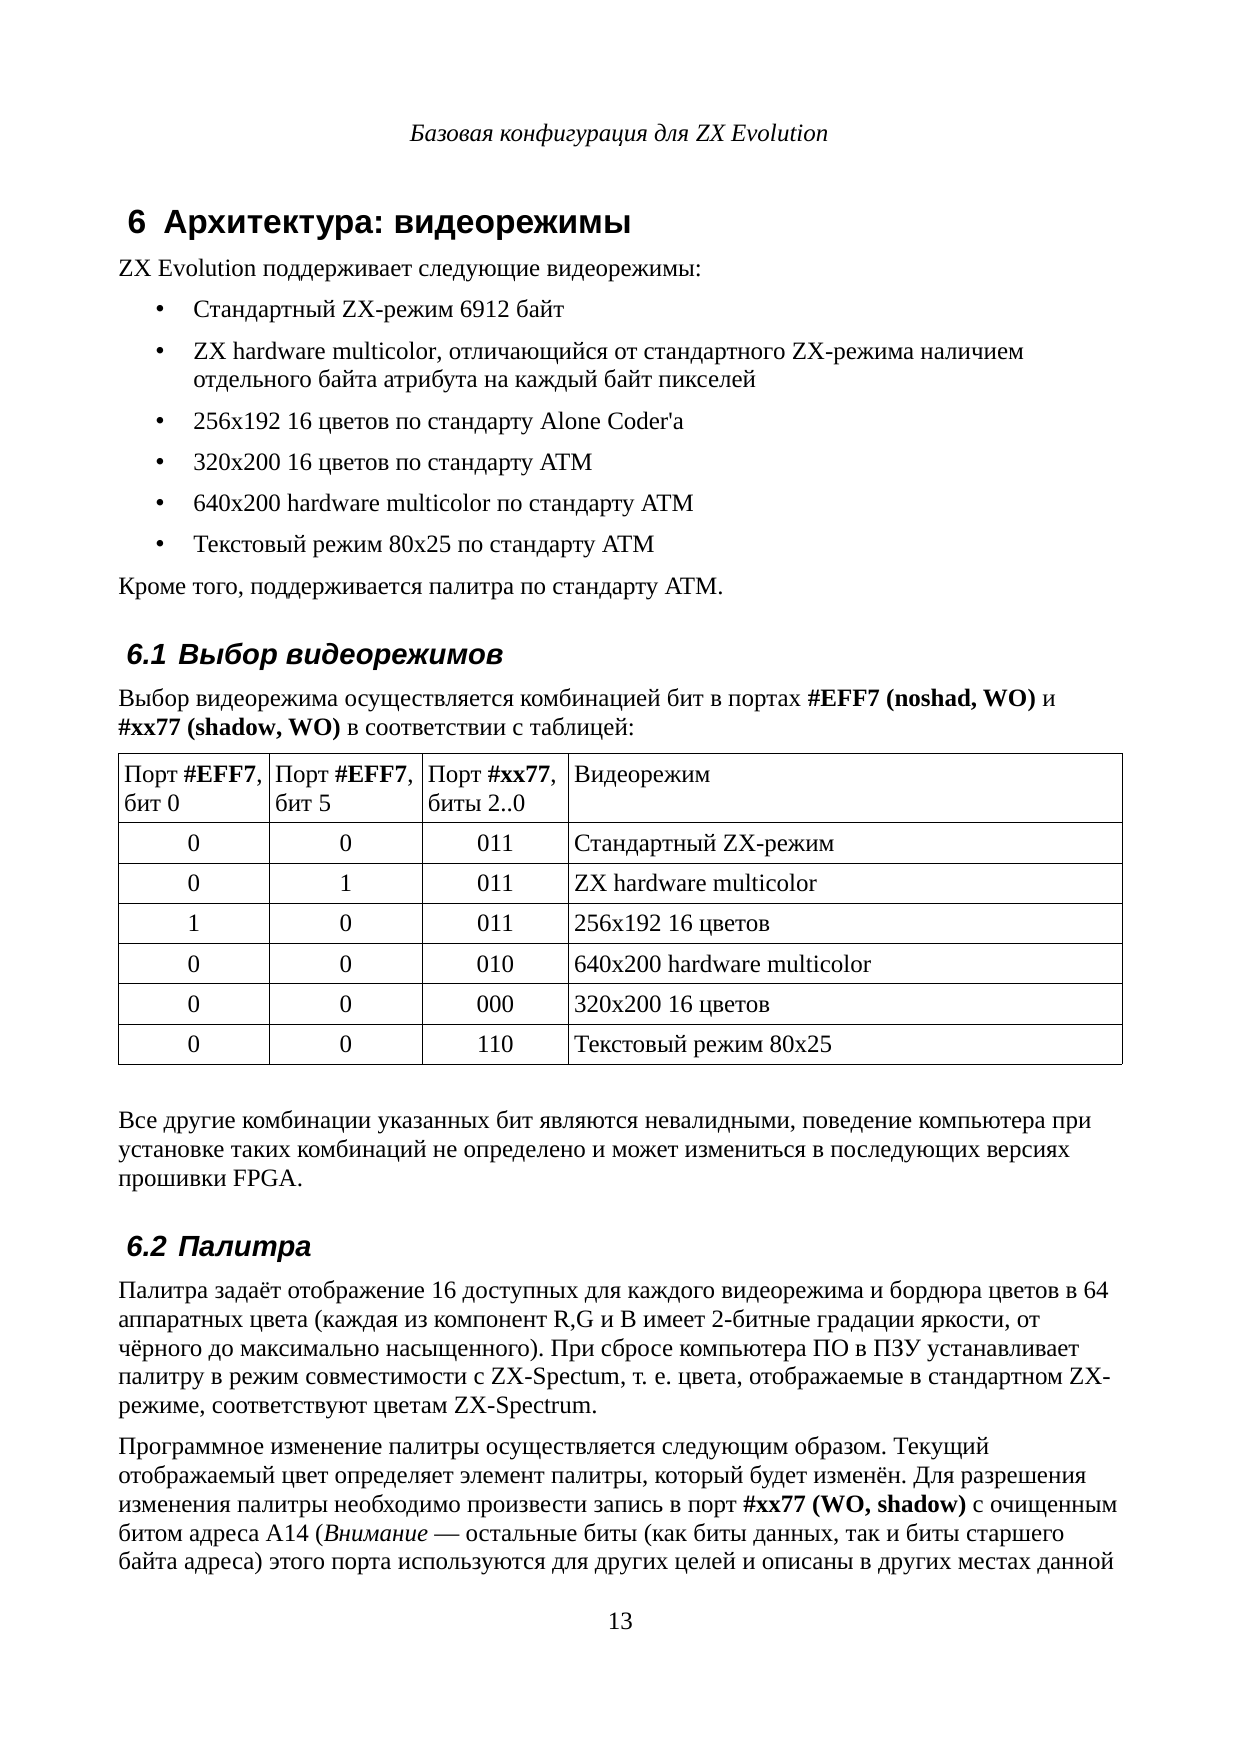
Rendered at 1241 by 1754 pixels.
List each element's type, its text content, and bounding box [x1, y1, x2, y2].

table_header Порт #xx77, биты 2..0 [423, 754, 568, 822]
table_cell 640x200 hardware multicolor [569, 944, 1122, 983]
table_cell 011 [423, 864, 568, 903]
table_cell 0 [270, 1025, 422, 1064]
subtitle Выбор видеорежимов [118, 637, 1122, 671]
table_header Порт #EFF7, бит 0 [119, 754, 269, 822]
table_cell 010 [423, 944, 568, 983]
list 320x200 16 цветов по стандарту ATM [156, 447, 1122, 476]
table_cell 0 [270, 944, 422, 983]
table_cell 1 [270, 864, 422, 903]
table_cell 0 [119, 823, 269, 862]
table_cell Стандартный ZX-режим [569, 823, 1122, 862]
list 640x200 hardware multicolor по стандарту ATM [156, 488, 1122, 517]
table_cell 011 [423, 823, 568, 862]
text Палитра задаёт отображение 16 доступных для каждого видеорежима и бордюра цветов в 64 аппаратных цвета (каждая из компонент R,G и B имеет 2-битные градации яркости, от чёрного до максимально насыщенного). При сбросе компьютера ПО в ПЗУ устанавливает палитру в режим совместимости с ZX-Spectum, т. е. цвета, отображаемые в стандартном ZX-режиме, соответствуют цветам ZX-Spectrum. [118, 1275, 1122, 1419]
table_cell 0 [119, 864, 269, 903]
table_cell 0 [119, 944, 269, 983]
text Все другие комбинации указанных бит являются невалидными, поведение компьютера при установке таких комбинаций не определено и может измениться в последующих версиях прошивки FPGA. [118, 1105, 1122, 1192]
text Выбор видеорежима осуществляется комбинацией бит в портах #EFF7 (noshad, WO) и #xx77 (shadow, WO) в соответствии с таблицей: [118, 683, 1122, 741]
table_header Порт #EFF7, бит 5 [270, 754, 422, 822]
table_cell 0 [270, 904, 422, 943]
subtitle Палитра [118, 1229, 1122, 1263]
table_cell 0 [119, 1025, 269, 1064]
table_cell 0 [270, 823, 422, 862]
text ZX Evolution поддерживает следующие видеорежимы: [118, 253, 1122, 282]
table_cell ZX hardware multicolor [569, 864, 1122, 903]
table_cell 320x200 16 цветов [569, 984, 1122, 1024]
table_cell Текстовый режим 80x25 [569, 1025, 1122, 1064]
table_cell 000 [423, 984, 568, 1024]
list Стандартный ZX-режим 6912 байт [156, 294, 1122, 323]
table_cell 1 [119, 904, 269, 943]
list ZX hardware multicolor, отличающийся от стандартного ZX-режима наличием отдельного байта атрибута на каждый байт пикселей [156, 336, 1122, 393]
table_cell 0 [119, 984, 269, 1024]
table_cell 011 [423, 904, 568, 943]
text Кроме того, поддерживается палитра по стандарту ATM. [118, 571, 1122, 599]
subtitle Архитектура: видеорежимы [118, 202, 1122, 241]
table_cell 110 [423, 1025, 568, 1064]
table_cell 256x192 16 цветов [569, 904, 1122, 943]
list 256x192 16 цветов по стандарту Alone Coder'а [156, 406, 1122, 434]
table_cell 0 [270, 984, 422, 1024]
table_header Видеорежим [569, 754, 1122, 822]
list Текстовый режим 80x25 по стандарту ATM [156, 529, 1122, 558]
text Программное изменение палитры осуществляется следующим образом. Текущий отображаемый цвет определяет элемент палитры, который будет изменён. Для разрешения изменения палитры необходимо произвести запись в порт #xx77 (WO, shadow) с очищенным битом адреса A14 (Внимание — остальные биты (как биты данных, так и биты старшего байта адреса) этого порта используются для других целей и описаны в других местах данной [118, 1431, 1122, 1575]
